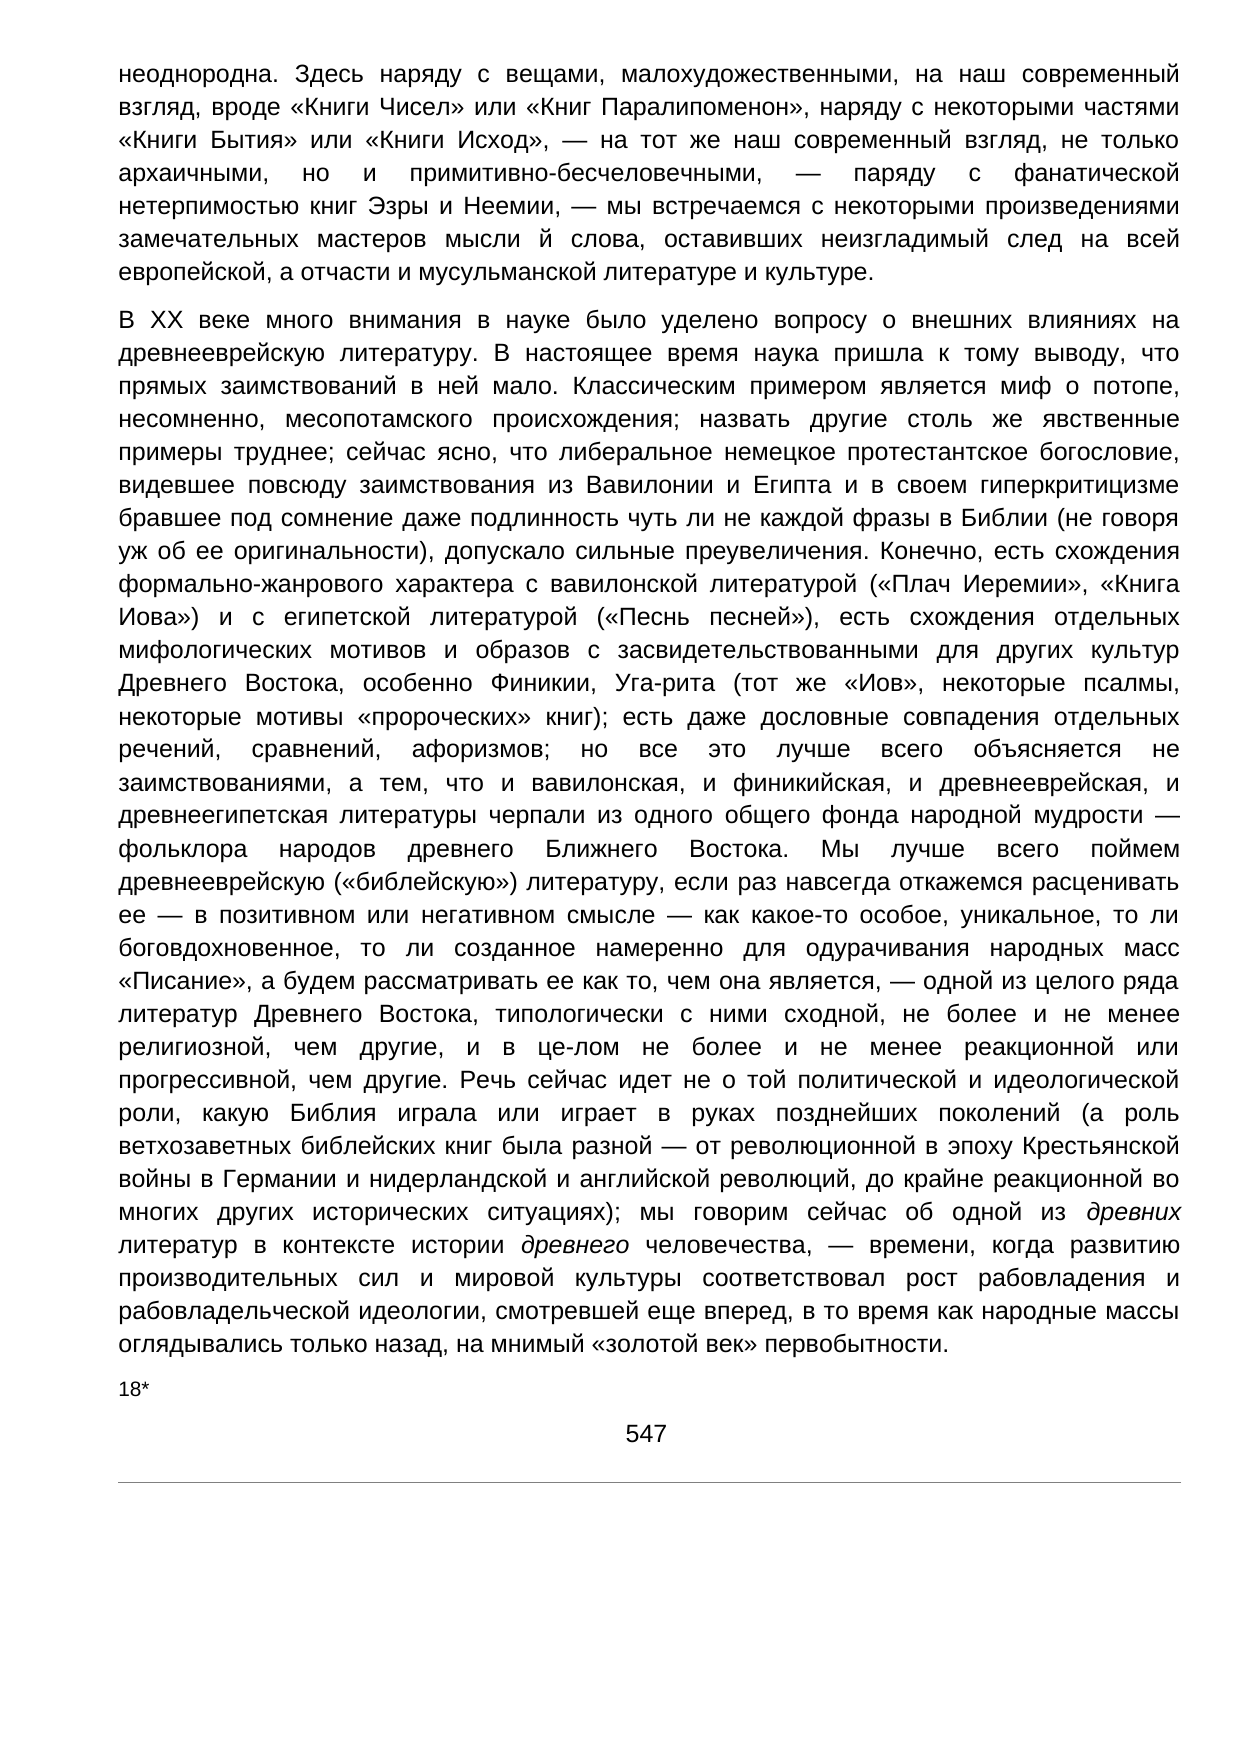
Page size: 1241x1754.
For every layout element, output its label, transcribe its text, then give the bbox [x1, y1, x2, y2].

text В XX веке много внимания в науке было уделено вопросу о внешних влияниях на древнееврейскую литературу. В настоящее время наука пришла к тому выводу, что прямых заимствований в ней мало. Классическим примером является миф о потопе, несомненно, месопотамского происхождения; назвать другие столь же явственные примеры труднее; сейчас ясно, что либеральное немецкое протестантское богословие, видевшее повсюду заимствования из Вавилонии и Египта и в своем гиперкритицизме бравшее под сомнение даже подлинность чуть ли не каждой фразы в Библии (не говоря уж об ее оригинальности), допускало сильные преувеличения. Конечно, есть схождения формально-жанрового характера с вавилонской литературой («Плач Иеремии», «Книга Иова») и с египетской литературой («Песнь песней»), есть схождения отдельных мифологических мотивов и образов с засвидетельствованными для других культур Древнего Востока, особенно Финикии, Уга-рита (тот же «Иов», некоторые псалмы, некоторые мотивы «пророческих» книг); есть даже дословные совпадения отдельных речений, сравнений, афоризмов; но все это лучше всего объясняется не заимствованиями, а тем, что и вавилонская, и финикийская, и древнееврейская, и древнеегипетская литературы черпали из одного общего фонда народной мудрости — фольклора народов древнего Ближнего Востока. Мы лучше всего поймем древнееврейскую («библейскую») литературу, если раз навсегда откажемся расценивать ее — в позитивном или негативном смысле — как какое-то особое, уникальное, то ли боговдохновенное, то ли созданное намеренно для одурачивания народных масс «Писание», а будем рассматривать ее как то, чем она является, — одной из целого ряда литератур Древнего Востока, типологически с ними сходной, не более и не менее религиозной, чем другие, и в це-лом не более и не менее реакционной или прогрессивной, чем другие. Речь сейчас идет не о той политической и идеологической роли, какую Библия играла или играет в руках позднейших поколений (а роль ветхозаветных библейских книг была разной — от революционной в эпоху Крестьянской войны в Германии и нидерландской и английской революций, до крайне реакционной во многих других исторических ситуациях); мы говорим сейчас об одной из древних литератур в контексте истории древнего человечества, — времени, когда развитию производительных сил и мировой культуры соответствовал рост рабовладения и рабовладельческой идеологии, смотревшей еще вперед, в то время как народные массы оглядывались только назад, на мнимый «золотой век» первобытности. [118, 305, 1181, 1358]
text неоднородна. Здесь наряду с вещами, малохудожественными, на наш современный взгляд, вроде «Книги Чисел» или «Книг Паралипоменон», наряду с некоторыми частями «Книги Бытия» или «Книги Исход», — на тот же наш современный взгляд, не только архаичными, но и примитивно-бесчеловечными, — паряду с фанатической нетерпимостью книг Эзры и Неемии, — мы встречаемся с некоторыми произведениями замечательных мастеров мысли й слова, оставивших неизгладимый след на всей европейской, а отчасти и мусульманской литературе и культуре. [118, 59, 1181, 286]
text 18* [118, 1377, 1181, 1401]
text 547 [118, 1419, 1181, 1448]
